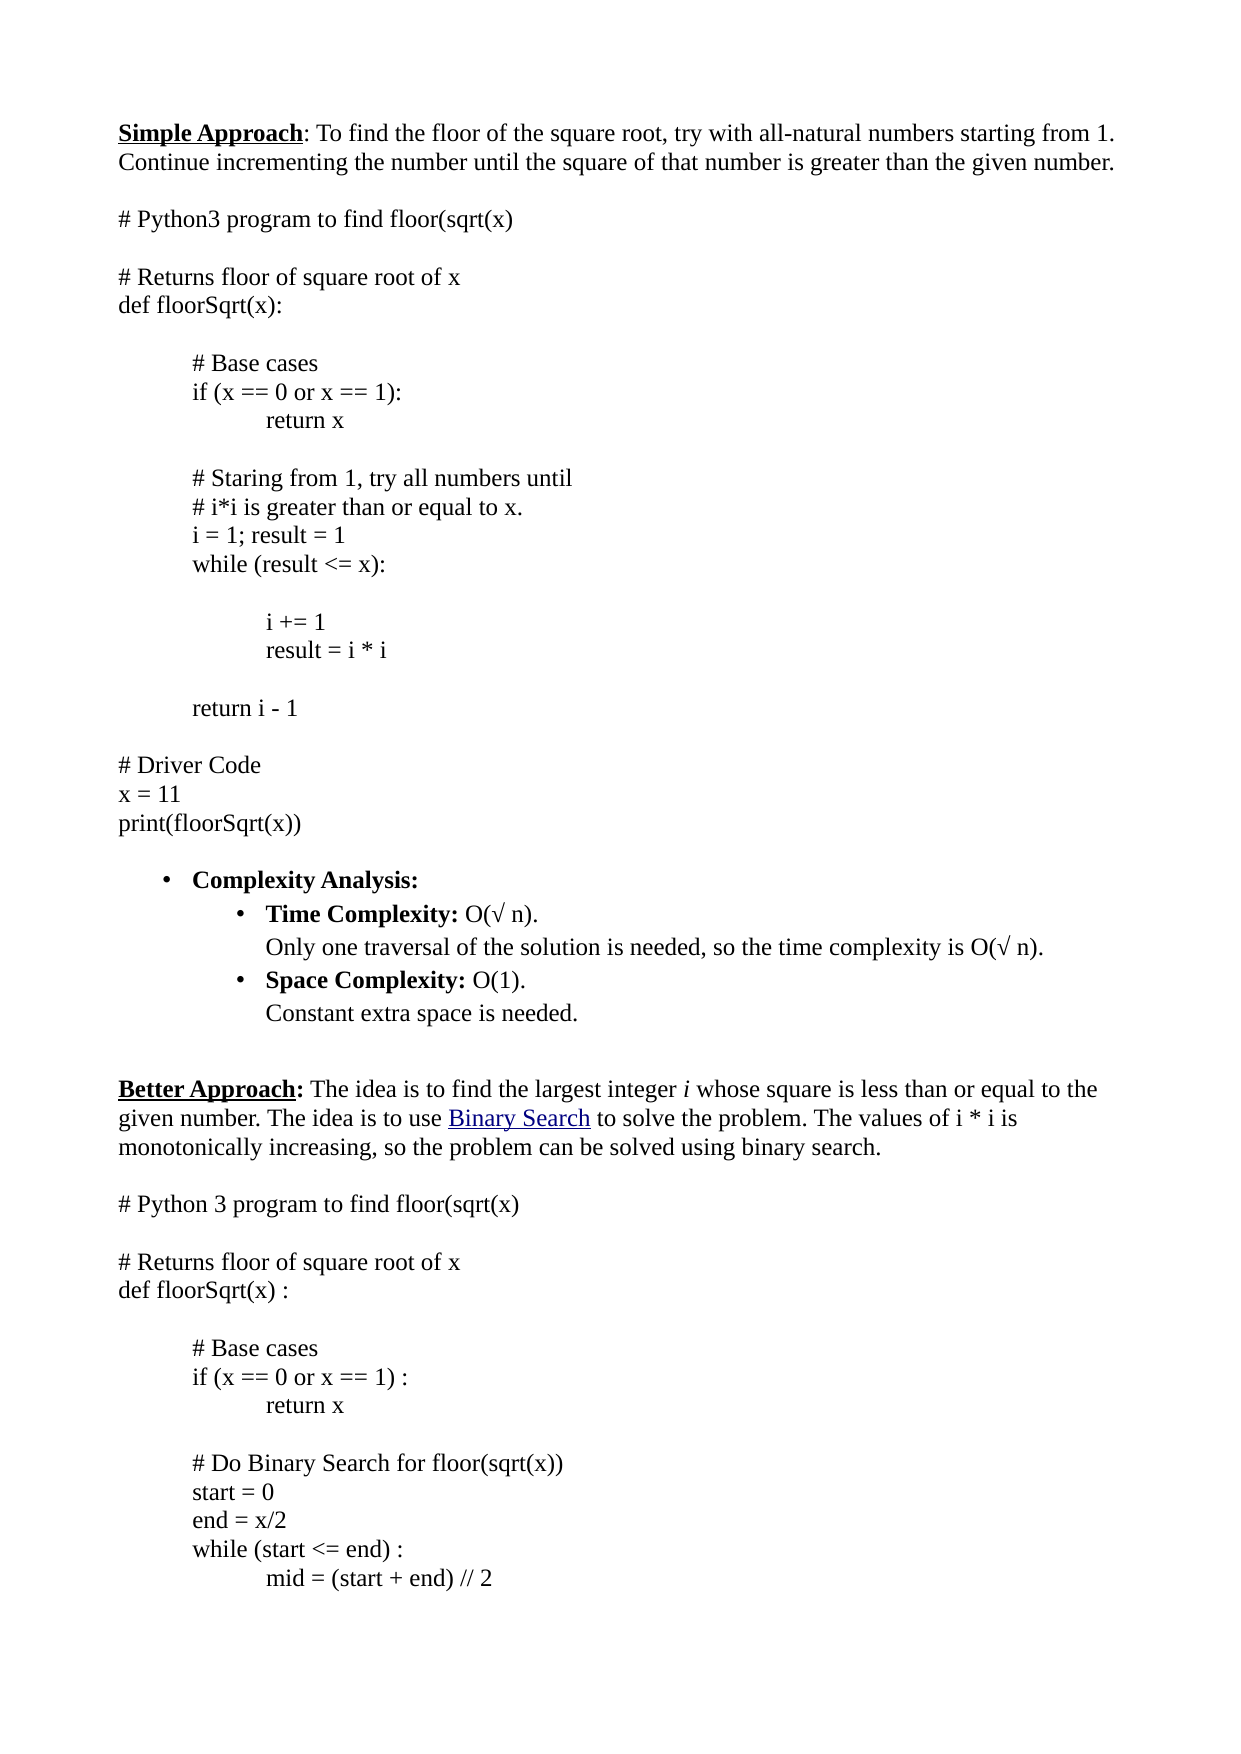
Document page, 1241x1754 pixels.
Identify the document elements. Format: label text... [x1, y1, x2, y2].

text print(floorSqrt(x)) [118, 808, 1122, 837]
text i = 1; result = 1 [118, 521, 1122, 549]
text # Returns floor of square root of x [118, 262, 1122, 291]
list Time Complexity: O(√ n). Only one traversal of the solution is needed, so the time complexity is O(√ n). [236, 899, 1122, 960]
text mid = (start + end) // 2 [118, 1563, 1122, 1592]
text # i*i is greater than or equal to x. [118, 492, 1122, 521]
text if (x == 0 or x == 1): [118, 377, 1122, 406]
text # Returns floor of square root of x [118, 1247, 1122, 1275]
text return i - 1 [118, 693, 1122, 722]
text if (x == 0 or x == 1) : [118, 1362, 1122, 1390]
text while (start <= end) : [118, 1534, 1122, 1563]
list Complexity Analysis: [162, 866, 1122, 894]
list Space Complexity: O(1). Constant extra space is needed. [236, 965, 1122, 1026]
text while (result <= x): [118, 549, 1122, 578]
text # Do Binary Search for floor(sqrt(x)) [118, 1448, 1122, 1477]
text Better Approach: The idea is to find the largest integer i whose square is less than or equal to the given number. The idea is to use Binary Search to solve the problem. The values of i * i is monotonically increasing, so the problem can be solved using binary search. [118, 1074, 1122, 1160]
text end = x/2 [118, 1505, 1122, 1534]
text i += 1 [118, 607, 1122, 636]
text # Base cases [118, 1333, 1122, 1362]
text # Python 3 program to find floor(sqrt(x) [118, 1189, 1122, 1218]
text return x [118, 406, 1122, 434]
text x = 11 [118, 779, 1122, 808]
text # Staring from 1, try all numbers until [118, 463, 1122, 492]
text start = 0 [118, 1477, 1122, 1505]
text Simple Approach: To find the floor of the square root, try with all-natural numbers starting from 1. Continue incrementing the number until the square of that number is greater than the given number. [118, 118, 1122, 176]
text def floorSqrt(x) : [118, 1275, 1122, 1304]
text def floorSqrt(x): [118, 291, 1122, 319]
text # Python3 program to find floor(sqrt(x) [118, 204, 1122, 233]
text # Base cases [118, 348, 1122, 377]
text result = i * i [118, 636, 1122, 664]
text return x [118, 1390, 1122, 1419]
text # Driver Code [118, 751, 1122, 779]
